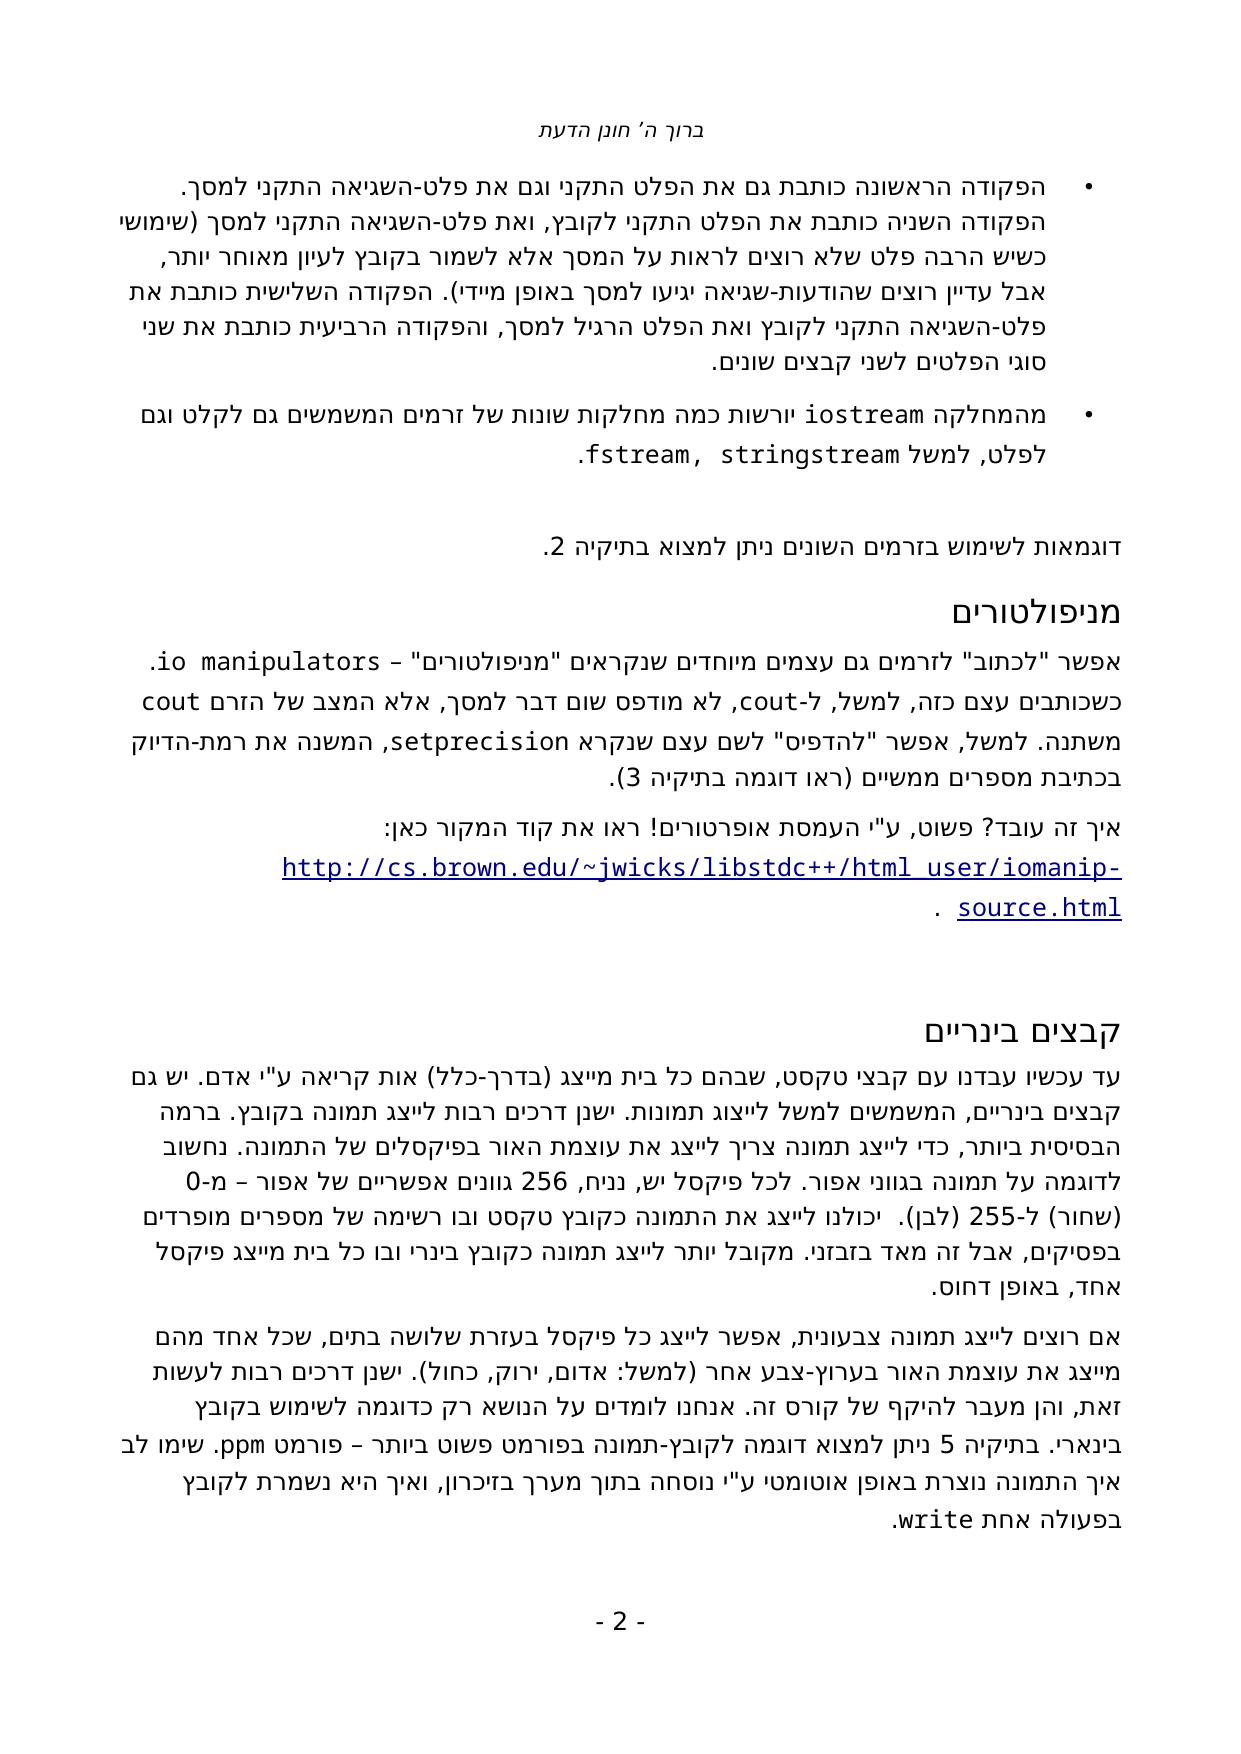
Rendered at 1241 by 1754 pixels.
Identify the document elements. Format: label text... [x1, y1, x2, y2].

text אם רוצים לייצג תמונה צבעונית, אפשר לייצג כל פיקסל בעזרת שלושה בתים, שכל אחד מהם מייצג את עוצמת האור בערוץ-צבע אחר (למשל: אדום, ירוק, כחול). ישנן דרכים רבות לעשות זאת, והן מעבר להיקף של קורס זה. אנחנו לומדים על הנושא רק כדוגמה לשימוש בקובץ בינארי. בתיקיה 5 ניתן למצוא דוגמה לקובץ-תמונה בפורמט פשוט ביותר – פורמט ppm. שימו לב איך התמונה נוצרת באופן אוטומטי ע"י נוסחה בתוך מערך בזיכרון, ואיך היא נשמרת לקובץ בפעולה אחת write. [118, 1322, 1122, 1536]
text איך זה עובד? פשוט, ע"י העמסת אופרטורים! ראו את קוד המקור כאן: http://cs.brown.edu/~jwicks/libstdc++/html_user/iomanip-source.html . [118, 813, 1122, 924]
subtitle קבצים בינריים [118, 1011, 1122, 1050]
text עד עכשיו עבדנו עם קבצי טקסט, שבהם כל בית מייצג (בדרך-כלל) אות קריאה ע"י אדם. יש גם קבצים בינריים, המשמשים למשל לייצוג תמונות. ישנן דרכים רבות לייצג תמונה בקובץ. ברמה הבסיסית ביותר, כדי לייצג תמונה צריך לייצג את עוצמת האור בפיקסלים של התמונה. נחשוב לדוגמה על תמונה בגווני אפור. לכל פיקסל יש, נניח, 256 גוונים אפשריים של אפור – מ-0 (שחור) ל-255 (לבן). יכולנו לייצג את התמונה כקובץ טקסט ובו רשימה של מספרים מופרדים בפסיקים, אבל זה מאד בזבזני. מקובל יותר לייצג תמונה כקובץ בינרי ובו כל בית מייצג פיקסל אחד, באופן דחוס. [118, 1063, 1122, 1302]
list הפקודה הראשונה כותבת גם את הפלט התקני וגם את פלט-השגיאה התקני למסך. הפקודה השניה כותבת את הפלט התקני לקובץ, ואת פלט-השגיאה התקני למסך (שימושי כשיש הרבה פלט שלא רוצים לראות על המסך אלא לשמור בקובץ לעיון מאוחר יותר, אבל עדיין רוצים שהודעות-שגיאה יגיעו למסך באופן מיידי). הפקודה השלישית כותבת את פלט-השגיאה התקני לקובץ ואת הפלט הרגיל למסך, והפקודה הרביעית כותבת את שני סוגי הפלטים לשני קבצים שונים. [118, 172, 1084, 376]
text דוגמאות לשימוש בזרמים השונים ניתן למצוא בתיקיה 2. [118, 533, 1122, 562]
subtitle מניפולטורים [118, 593, 1122, 631]
list מהמחלקה iostream יורשות כמה מחלקות שונות של זרמים המשמשים גם לקלט וגם לפלט, למשל fstream, stringstream. [118, 396, 1084, 511]
text אפשר "לכתוב" לזרמים גם עצמים מיוחדים שנקראים "מניפולטורים" – io manipulators. כשכותבים עצם כזה, למשל, ל-cout, לא מודפס שום דבר למסך, אלא המצב של הזרם cout משתנה. למשל, אפשר "להדפיס" לשם עצם שנקרא setprecision, המשנה את רמת-הדיוק בכתיבת מספרים ממשיים (ראו דוגמה בתיקיה 3). [118, 644, 1122, 793]
